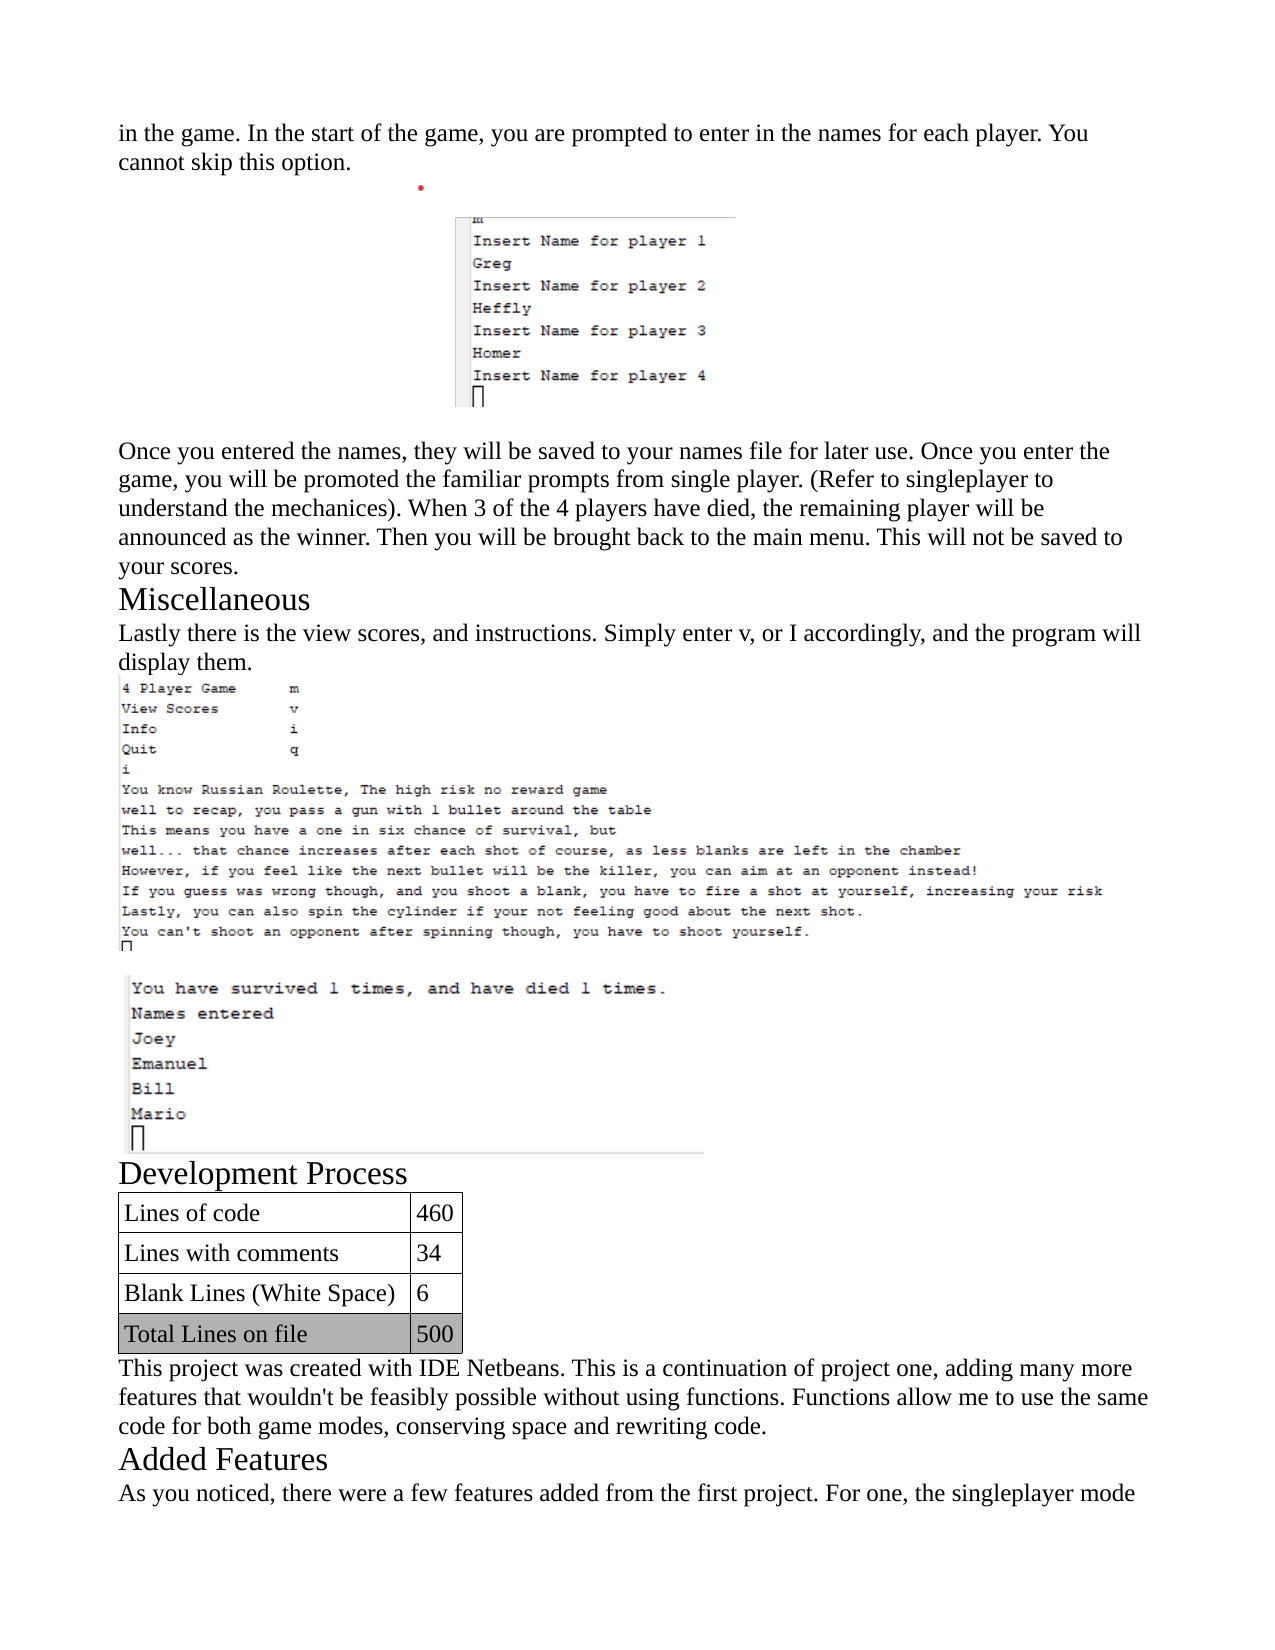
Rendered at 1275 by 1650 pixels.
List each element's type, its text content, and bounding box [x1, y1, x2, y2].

text Lastly there is the view scores, and instructions. Simply enter v, or I accordingly, and the program will display them. [118, 618, 1157, 675]
text in the game. In the start of the game, you are prompted to enter in the names for each player. You cannot skip this option. [118, 118, 1157, 176]
table_cell Total Lines on file [119, 1314, 410, 1353]
text Once you entered the names, they will be saved to your names file for later use. Once you enter the game, you will be promoted the familiar prompts from single player. (Refer to singleplayer to understand the mechanices). When 3 of the 4 players have died, the remaining player will be announced as the winner. Then you will be brought back to the main menu. This will not be saved to your scores. [118, 436, 1157, 579]
text This project was created with IDE Netbeans. This is a continuation of project one, adding many more features that wouldn't be feasibly possible without using functions. Functions allow me to use the same code for both game modes, conserving space and rewriting code. [118, 1353, 1157, 1439]
picture [417, 185, 736, 407]
table_cell 34 [411, 1233, 462, 1272]
table_cell 500 [411, 1314, 462, 1353]
text Added Features [118, 1439, 1157, 1478]
table_header 460 [411, 1193, 462, 1232]
picture [124, 975, 704, 1154]
table_cell Blank Lines (White Space) [119, 1274, 410, 1313]
picture [118, 675, 1157, 951]
text Development Process [118, 951, 1157, 1192]
table_header Lines of code [119, 1193, 410, 1232]
text Miscellaneous [118, 579, 1157, 618]
table_cell Lines with comments [119, 1233, 410, 1272]
text As you noticed, there were a few features added from the first project. For one, the singleplayer mode [118, 1478, 1157, 1507]
table_cell 6 [411, 1274, 462, 1313]
